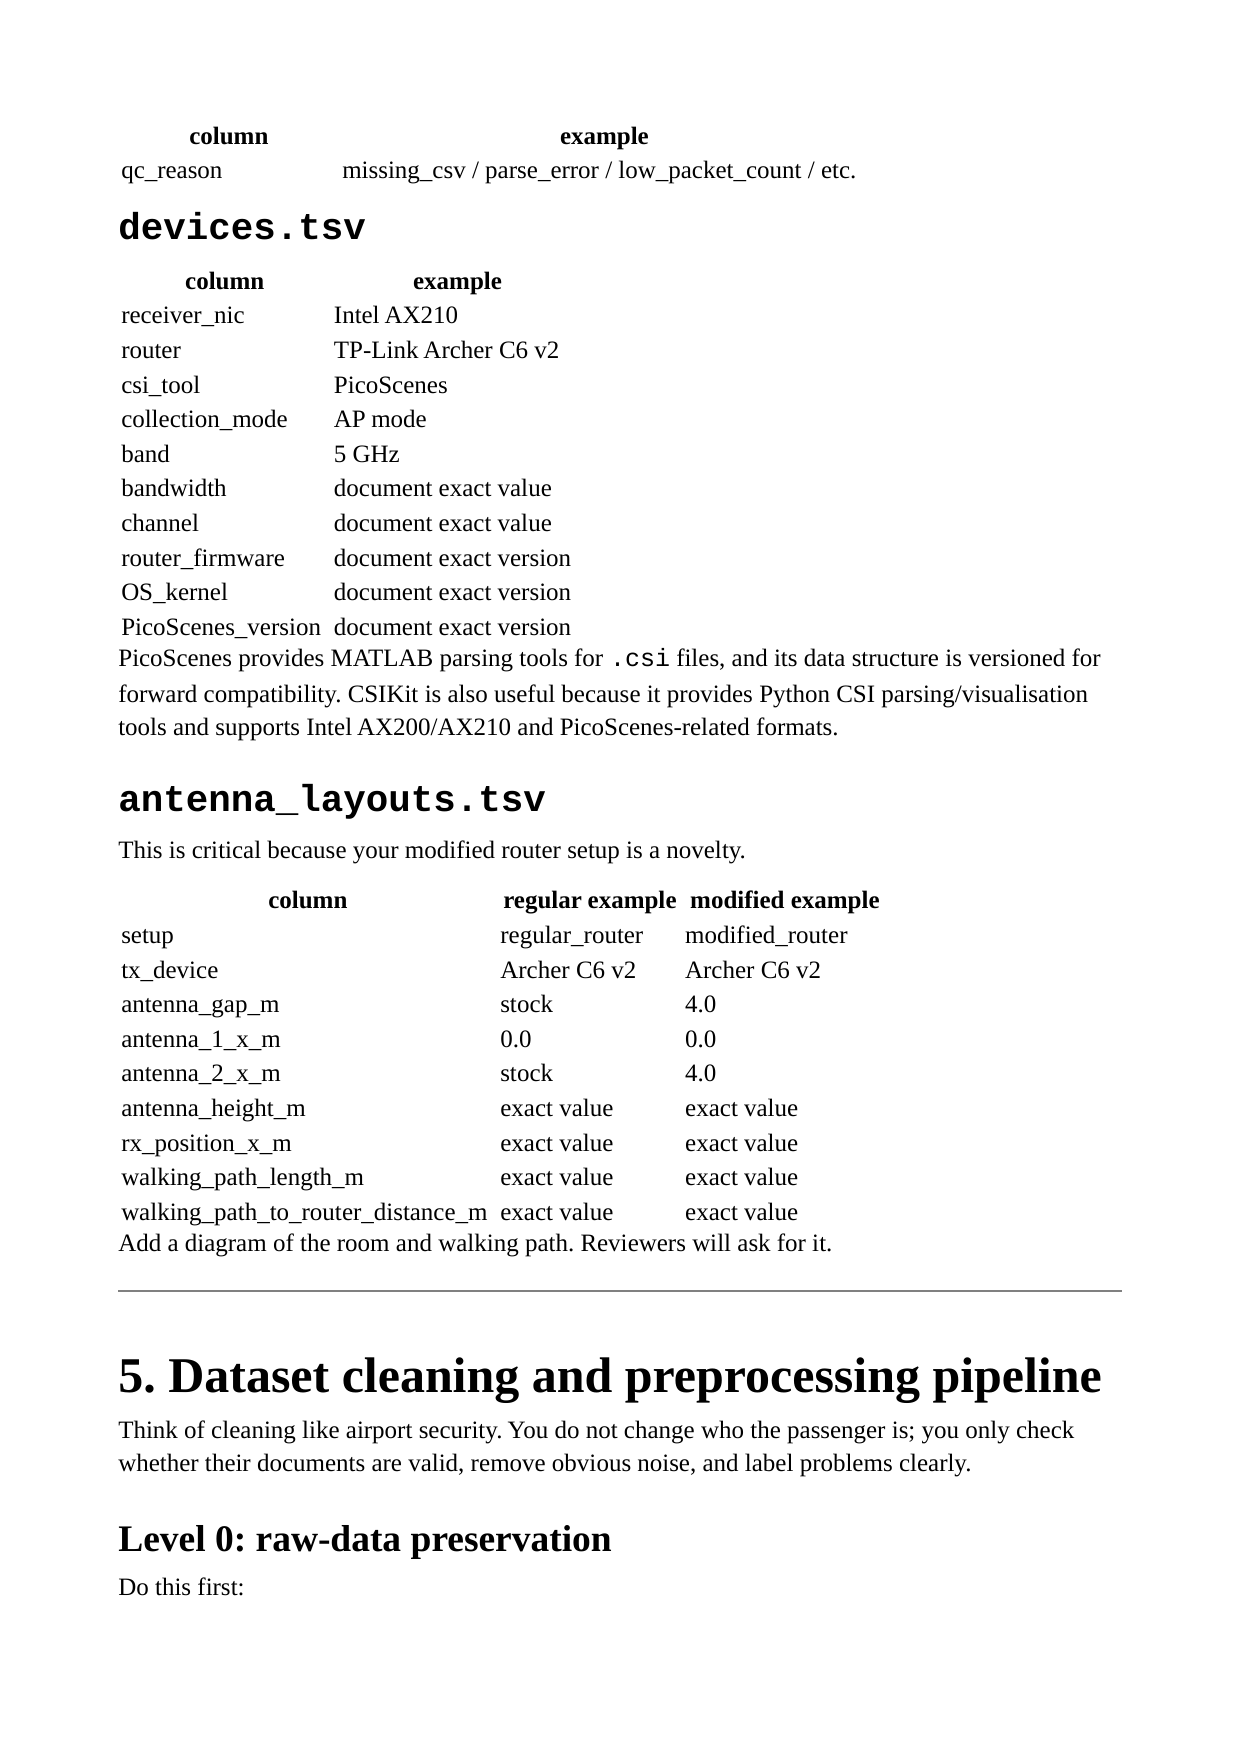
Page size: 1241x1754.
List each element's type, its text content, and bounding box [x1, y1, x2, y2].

table_cell band [118, 436, 331, 471]
subtitle antenna_layouts.tsv [118, 780, 1122, 823]
table_cell router_firmware [118, 540, 331, 574]
table_cell exact value [682, 1125, 887, 1159]
table_cell exact value [682, 1090, 887, 1125]
table_cell collection_mode [118, 401, 331, 436]
table_cell setup [118, 917, 497, 952]
table_cell antenna_gap_m [118, 986, 497, 1021]
table_cell 4.0 [682, 1056, 887, 1090]
table_header column [118, 263, 331, 298]
table_cell qc_reason [118, 153, 339, 187]
table_cell Archer C6 v2 [497, 952, 682, 986]
table_cell exact value [682, 1194, 887, 1228]
table_cell 5 GHz [331, 436, 584, 471]
table_cell rx_position_x_m [118, 1125, 497, 1159]
table_cell exact value [682, 1159, 887, 1194]
table_cell document exact version [331, 540, 584, 574]
subtitle devices.tsv [118, 208, 1122, 251]
text Add a diagram of the room and walking path. Reviewers will ask for it. [118, 1228, 1122, 1257]
table_cell csi_tool [118, 367, 331, 401]
table_header example [331, 263, 584, 298]
subtitle Level 0: raw-data preservation [118, 1517, 1122, 1560]
table_cell document exact value [331, 505, 584, 540]
table_cell PicoScenes_version [118, 609, 331, 643]
subtitle 5. Dataset cleaning and preprocessing pipeline [118, 1345, 1122, 1403]
table_cell bandwidth [118, 471, 331, 505]
table_cell OS_kernel [118, 574, 331, 609]
table_header column [118, 118, 339, 153]
table_cell receiver_nic [118, 298, 331, 332]
table_cell modified_router [682, 917, 887, 952]
table_cell TP-Link Archer C6 v2 [331, 332, 584, 367]
table_cell antenna_1_x_m [118, 1021, 497, 1056]
table_cell document exact version [331, 609, 584, 643]
table_cell AP mode [331, 401, 584, 436]
table_cell tx_device [118, 952, 497, 986]
text PicoScenes provides MATLAB parsing tools for .csi files, and its data structure is versioned for forward compatibility. CSIKit is also useful because it provides Python CSI parsing/visualisation tools and supports Intel AX200/AX210 and PicoScenes-related formats. [118, 643, 1122, 740]
table_cell document exact value [331, 471, 584, 505]
table_header regular example [497, 883, 682, 917]
text Do this first: [118, 1572, 1122, 1601]
table_cell missing_csv / parse_error / low_packet_count / etc. [339, 153, 869, 187]
table_header modified example [682, 883, 887, 917]
table_cell Intel AX210 [331, 298, 584, 332]
table_cell stock [497, 1056, 682, 1090]
table_cell walking_path_to_router_distance_m [118, 1194, 497, 1228]
table_cell walking_path_length_m [118, 1159, 497, 1194]
table_header column [118, 883, 497, 917]
table_cell document exact version [331, 574, 584, 609]
table_cell antenna_2_x_m [118, 1056, 497, 1090]
table_header example [339, 118, 869, 153]
table_cell router [118, 332, 331, 367]
table_cell channel [118, 505, 331, 540]
table_cell exact value [497, 1090, 682, 1125]
table_cell regular_router [497, 917, 682, 952]
table_cell 0.0 [497, 1021, 682, 1056]
text This is critical because your modified router setup is a novelty. [118, 835, 1122, 864]
table_cell exact value [497, 1194, 682, 1228]
table_cell exact value [497, 1159, 682, 1194]
table_cell antenna_height_m [118, 1090, 497, 1125]
table_cell stock [497, 986, 682, 1021]
table_cell PicoScenes [331, 367, 584, 401]
text Think of cleaning like airport security. You do not change who the passenger is; you only check whether their documents are valid, remove obvious noise, and label problems clearly. [118, 1415, 1122, 1477]
table_cell 0.0 [682, 1021, 887, 1056]
table_cell Archer C6 v2 [682, 952, 887, 986]
table_cell 4.0 [682, 986, 887, 1021]
table_cell exact value [497, 1125, 682, 1159]
